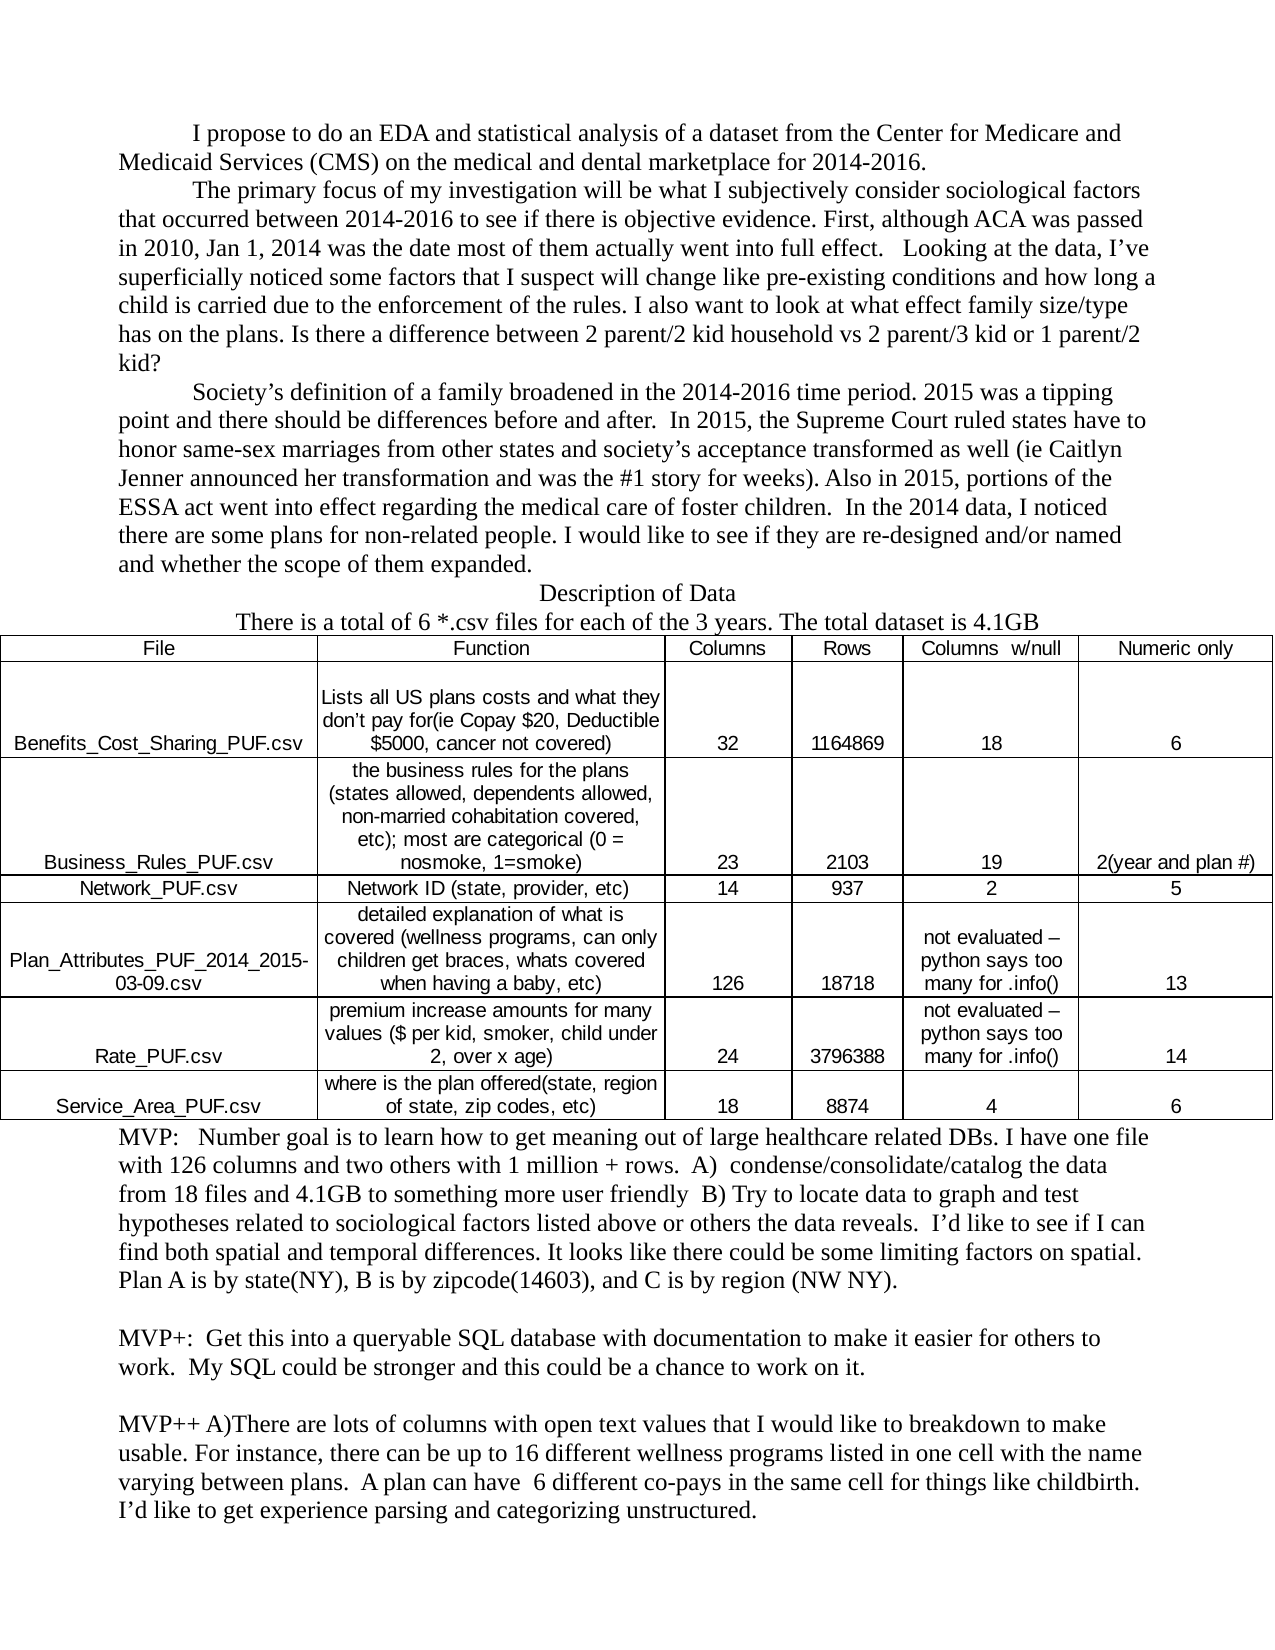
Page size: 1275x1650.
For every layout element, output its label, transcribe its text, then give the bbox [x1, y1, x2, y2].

text MVP: Number goal is to learn how to get meaning out of large healthcare related DBs. I have one file with 126 columns and two others with 1 million + rows. A) condense/consolidate/catalog the data from 18 files and 4.1GB to something more user friendly B) Try to locate data to graph and test hypotheses related to sociological factors listed above or others the data reveals. I’d like to see if I can find both spatial and temporal differences. It looks like there could be some limiting factors on spatial. Plan A is by state(NY), B is by zipcode(14603), and C is by region (NW NY). [118, 662, 317, 757]
text MVP: Number goal is to learn how to get meaning out of large healthcare related DBs. I have one file with 126 columns and two others with 1 million + rows. A) condense/consolidate/catalog the data from 18 files and 4.1GB to something more user friendly B) Try to locate data to graph and test hypotheses related to sociological factors listed above or others the data reveals. I’d like to see if I can find both spatial and temporal differences. It looks like there could be some limiting factors on spatial. Plan A is by state(NY), B is by zipcode(14603), and C is by region (NW NY). [904, 903, 1078, 996]
text MVP: Number goal is to learn how to get meaning out of large healthcare related DBs. I have one file with 126 columns and two others with 1 million + rows. A) condense/consolidate/catalog the data from 18 files and 4.1GB to something more user friendly B) Try to locate data to graph and test hypotheses related to sociological factors listed above or others the data reveals. I’d like to see if I can find both spatial and temporal differences. It looks like there could be some limiting factors on spatial. Plan A is by state(NY), B is by zipcode(14603), and C is by region (NW NY). [318, 758, 664, 874]
text MVP: Number goal is to learn how to get meaning out of large healthcare related DBs. I have one file with 126 columns and two others with 1 million + rows. A) condense/consolidate/catalog the data from 18 files and 4.1GB to something more user friendly B) Try to locate data to graph and test hypotheses related to sociological factors listed above or others the data reveals. I’d like to see if I can find both spatial and temporal differences. It looks like there could be some limiting factors on spatial. Plan A is by state(NY), B is by zipcode(14603), and C is by region (NW NY). [318, 903, 664, 996]
text MVP: Number goal is to learn how to get meaning out of large healthcare related DBs. I have one file with 126 columns and two others with 1 million + rows. A) condense/consolidate/catalog the data from 18 files and 4.1GB to something more user friendly B) Try to locate data to graph and test hypotheses related to sociological factors listed above or others the data reveals. I’d like to see if I can find both spatial and temporal differences. It looks like there could be some limiting factors on spatial. Plan A is by state(NY), B is by zipcode(14603), and C is by region (NW NY). [318, 662, 664, 757]
text MVP: Number goal is to learn how to get meaning out of large healthcare related DBs. I have one file with 126 columns and two others with 1 million + rows. A) condense/consolidate/catalog the data from 18 files and 4.1GB to something more user friendly B) Try to locate data to graph and test hypotheses related to sociological factors listed above or others the data reveals. I’d like to see if I can find both spatial and temporal differences. It looks like there could be some limiting factors on spatial. Plan A is by state(NY), B is by zipcode(14603), and C is by region (NW NY). [118, 903, 317, 996]
text MVP: Number goal is to learn how to get meaning out of large healthcare related DBs. I have one file with 126 columns and two others with 1 million + rows. A) condense/consolidate/catalog the data from 18 files and 4.1GB to something more user friendly B) Try to locate data to graph and test hypotheses related to sociological factors listed above or others the data reveals. I’d like to see if I can find both spatial and temporal differences. It looks like there could be some limiting factors on spatial. Plan A is by state(NY), B is by zipcode(14603), and C is by region (NW NY). [118, 758, 317, 874]
text There is a total of 6 *.csv files for each of the 3 years. The total dataset is 4.1GB [118, 607, 1157, 635]
text MVP: Number goal is to learn how to get meaning out of large healthcare related DBs. I have one file with 126 columns and two others with 1 million + rows. A) condense/consolidate/catalog the data from 18 files and 4.1GB to something more user friendly B) Try to locate data to graph and test hypotheses related to sociological factors listed above or others the data reveals. I’d like to see if I can find both spatial and temporal differences. It looks like there could be some limiting factors on spatial. Plan A is by state(NY), B is by zipcode(14603), and C is by region (NW NY). [318, 998, 664, 1070]
text MVP: Number goal is to learn how to get meaning out of large healthcare related DBs. I have one file with 126 columns and two others with 1 million + rows. A) condense/consolidate/catalog the data from 18 files and 4.1GB to something more user friendly B) Try to locate data to graph and test hypotheses related to sociological factors listed above or others the data reveals. I’d like to see if I can find both spatial and temporal differences. It looks like there could be some limiting factors on spatial. Plan A is by state(NY), B is by zipcode(14603), and C is by region (NW NY). [666, 662, 791, 757]
text MVP: Number goal is to learn how to get meaning out of large healthcare related DBs. I have one file with 126 columns and two others with 1 million + rows. A) condense/consolidate/catalog the data from 18 files and 4.1GB to something more user friendly B) Try to locate data to graph and test hypotheses related to sociological factors listed above or others the data reveals. I’d like to see if I can find both spatial and temporal differences. It looks like there could be some limiting factors on spatial. Plan A is by state(NY), B is by zipcode(14603), and C is by region (NW NY). [118, 998, 317, 1070]
text MVP: Number goal is to learn how to get meaning out of large healthcare related DBs. I have one file with 126 columns and two others with 1 million + rows. A) condense/consolidate/catalog the data from 18 files and 4.1GB to something more user friendly B) Try to locate data to graph and test hypotheses related to sociological factors listed above or others the data reveals. I’d like to see if I can find both spatial and temporal differences. It looks like there could be some limiting factors on spatial. Plan A is by state(NY), B is by zipcode(14603), and C is by region (NW NY). [904, 758, 1078, 874]
text MVP: Number goal is to learn how to get meaning out of large healthcare related DBs. I have one file with 126 columns and two others with 1 million + rows. A) condense/consolidate/catalog the data from 18 files and 4.1GB to something more user friendly B) Try to locate data to graph and test hypotheses related to sociological factors listed above or others the data reveals. I’d like to see if I can find both spatial and temporal differences. It looks like there could be some limiting factors on spatial. Plan A is by state(NY), B is by zipcode(14603), and C is by region (NW NY). [318, 1071, 664, 1119]
text MVP+: Get this into a queryable SQL database with documentation to make it easier for others to work. My SQL could be stronger and this could be a chance to work on it. [118, 1323, 1157, 1381]
text The primary focus of my investigation will be what I subjectively consider sociological factors that occurred between 2014-2016 to see if there is objective evidence. First, although ACA was passed in 2010, Jan 1, 2014 was the date most of them actually went into full effect. Looking at the data, I’ve superficially noticed some factors that I suspect will change like pre-existing conditions and how long a child is carried due to the enforcement of the rules. I also want to look at what effect family size/type has on the plans. Is there a difference between 2 parent/2 kid household vs 2 parent/3 kid or 1 parent/2 kid? [118, 176, 1157, 377]
text MVP: Number goal is to learn how to get meaning out of large healthcare related DBs. I have one file with 126 columns and two others with 1 million + rows. A) condense/consolidate/catalog the data from 18 files and 4.1GB to something more user friendly B) Try to locate data to graph and test hypotheses related to sociological factors listed above or others the data reveals. I’d like to see if I can find both spatial and temporal differences. It looks like there could be some limiting factors on spatial. Plan A is by state(NY), B is by zipcode(14603), and C is by region (NW NY). [793, 758, 902, 874]
text Society’s definition of a family broadened in the 2014-2016 time period. 2015 was a tipping point and there should be differences before and after. In 2015, the Supreme Court ruled states have to honor same-sex marriages from other states and society’s acceptance transformed as well (ie Caitlyn Jenner announced her transformation and was the #1 story for weeks). Also in 2015, portions of the ESSA act went into effect regarding the medical care of foster children. In the 2014 data, I noticed there are some plans for non-related people. I would like to see if they are re-designed and/or named and whether the scope of them expanded. [118, 377, 1157, 578]
text MVP: Number goal is to learn how to get meaning out of large healthcare related DBs. I have one file with 126 columns and two others with 1 million + rows. A) condense/consolidate/catalog the data from 18 files and 4.1GB to something more user friendly B) Try to locate data to graph and test hypotheses related to sociological factors listed above or others the data reveals. I’d like to see if I can find both spatial and temporal differences. It looks like there could be some limiting factors on spatial. Plan A is by state(NY), B is by zipcode(14603), and C is by region (NW NY). [904, 662, 1078, 757]
text MVP: Number goal is to learn how to get meaning out of large healthcare related DBs. I have one file with 126 columns and two others with 1 million + rows. A) condense/consolidate/catalog the data from 18 files and 4.1GB to something more user friendly B) Try to locate data to graph and test hypotheses related to sociological factors listed above or others the data reveals. I’d like to see if I can find both spatial and temporal differences. It looks like there could be some limiting factors on spatial. Plan A is by state(NY), B is by zipcode(14603), and C is by region (NW NY). [666, 758, 791, 874]
text MVP: Number goal is to learn how to get meaning out of large healthcare related DBs. I have one file with 126 columns and two others with 1 million + rows. A) condense/consolidate/catalog the data from 18 files and 4.1GB to something more user friendly B) Try to locate data to graph and test hypotheses related to sociological factors listed above or others the data reveals. I’d like to see if I can find both spatial and temporal differences. It looks like there could be some limiting factors on spatial. Plan A is by state(NY), B is by zipcode(14603), and C is by region (NW NY). [118, 1120, 1157, 1294]
text MVP++ A)There are lots of columns with open text values that I would like to breakdown to make usable. For instance, there can be up to 16 different wellness programs listed in one cell with the name varying between plans. A plan can have 6 different co-pays in the same cell for things like childbirth. I’d like to get experience parsing and categorizing unstructured. [118, 1409, 1157, 1524]
text I propose to do an EDA and statistical analysis of a dataset from the Center for Medicare and Medicaid Services (CMS) on the medical and dental marketplace for 2014-2016. [118, 118, 1157, 176]
text Description of Data [118, 578, 1157, 607]
text MVP: Number goal is to learn how to get meaning out of large healthcare related DBs. I have one file with 126 columns and two others with 1 million + rows. A) condense/consolidate/catalog the data from 18 files and 4.1GB to something more user friendly B) Try to locate data to graph and test hypotheses related to sociological factors listed above or others the data reveals. I’d like to see if I can find both spatial and temporal differences. It looks like there could be some limiting factors on spatial. Plan A is by state(NY), B is by zipcode(14603), and C is by region (NW NY). [904, 998, 1078, 1070]
